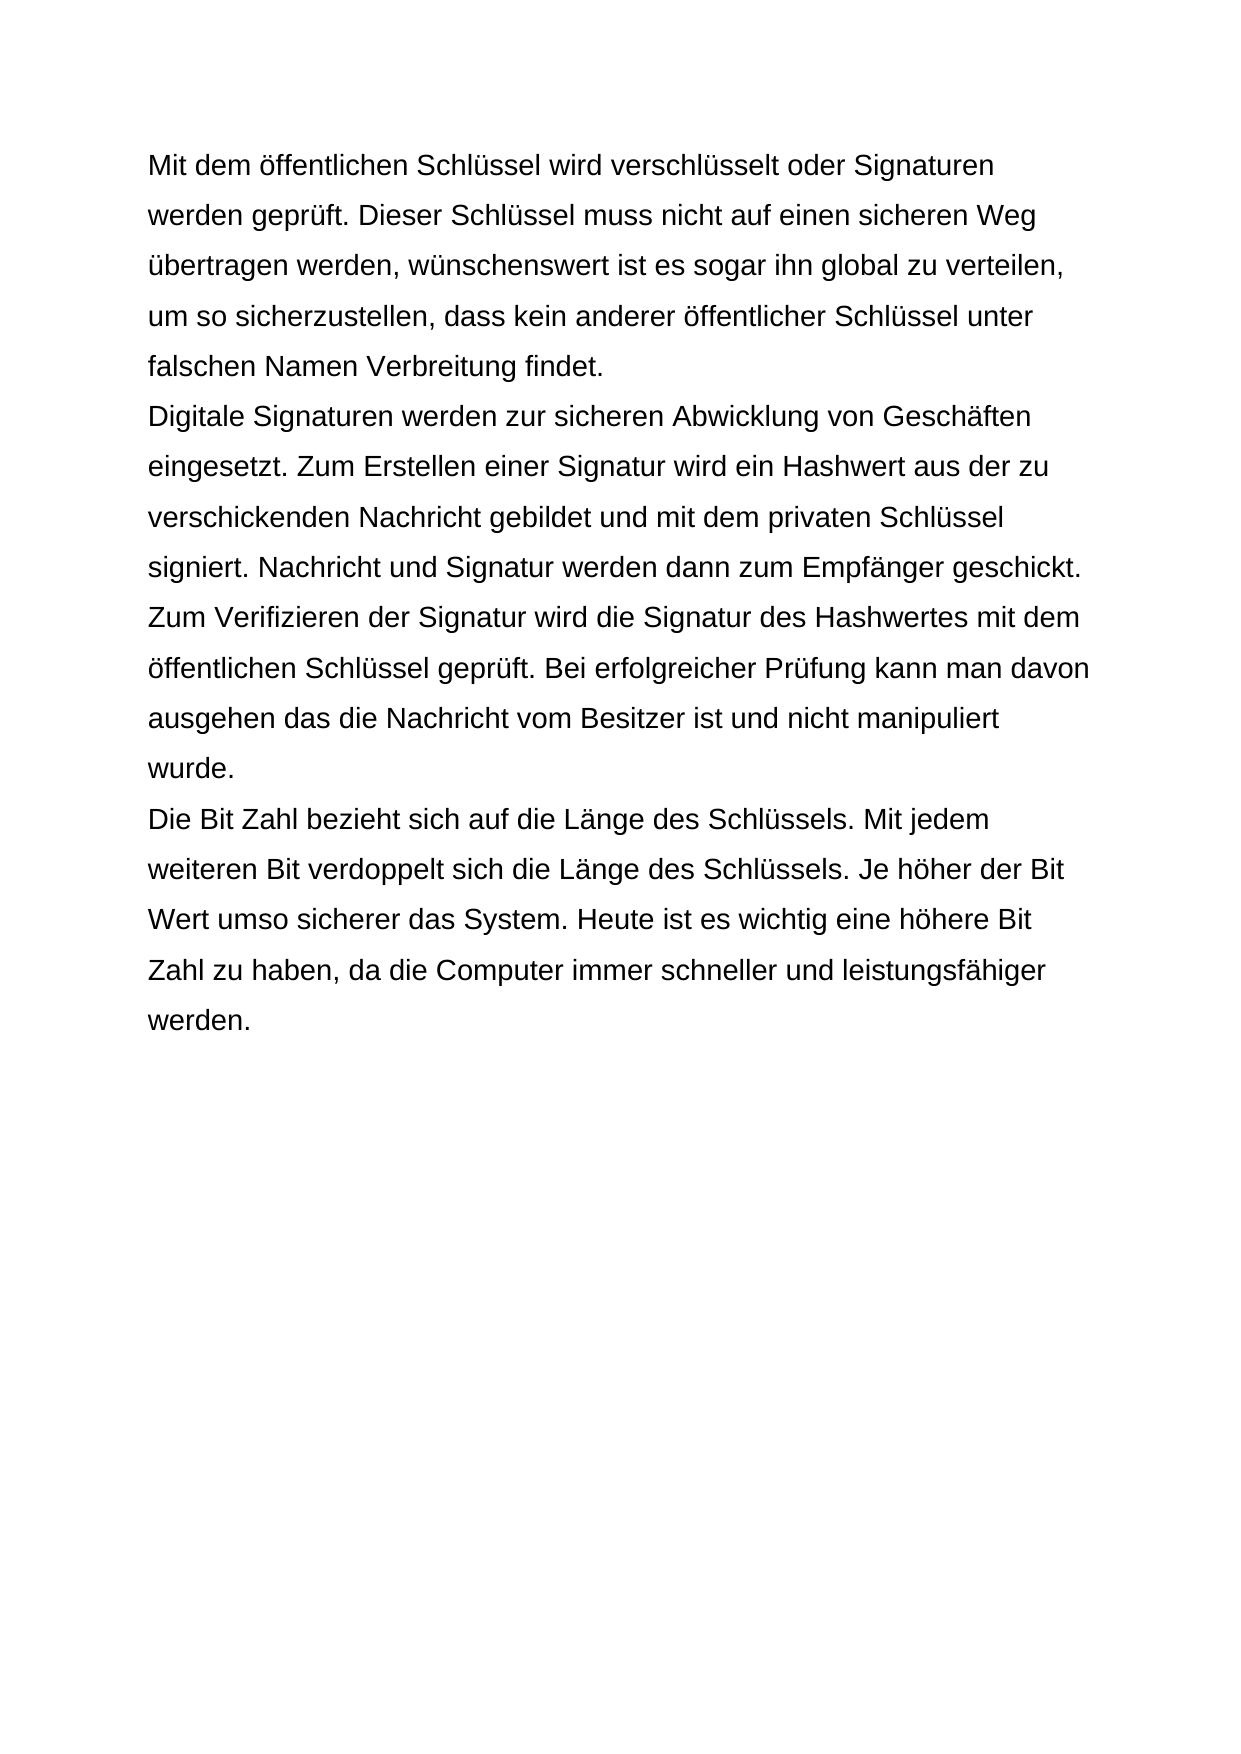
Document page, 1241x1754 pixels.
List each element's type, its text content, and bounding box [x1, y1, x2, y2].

text Zum Verifizieren der Signatur wird die Signatur des Hashwertes mit dem öffentlichen Schlüssel geprüft. Bei erfolgreicher Prüfung kann man davon ausgehen das die Nachricht vom Besitzer ist und nicht manipuliert wurde. [148, 600, 1093, 785]
text Die Bit Zahl bezieht sich auf die Länge des Schlüssels. Mit jedem weiteren Bit verdoppelt sich die Länge des Schlüssels. Je höher der Bit Wert umso sicherer das System. Heute ist es wichtig eine höhere Bit Zahl zu haben, da die Computer immer schneller und leistungsfähiger werden. [148, 802, 1093, 1036]
text Mit dem öffentlichen Schlüssel wird verschlüsselt oder Signaturen werden geprüft. Dieser Schlüssel muss nicht auf einen sicheren Weg übertragen werden, wünschenswert ist es sogar ihn global zu verteilen, um so sicherzustellen, dass kein anderer öffentlicher Schlüssel unter falschen Namen Verbreitung findet. [148, 148, 1093, 382]
text Digitale Signaturen werden zur sicheren Abwicklung von Geschäften eingesetzt. Zum Erstellen einer Signatur wird ein Hashwert aus der zu verschickenden Nachricht gebildet und mit dem privaten Schlüssel signiert. Nachricht und Signatur werden dann zum Empfänger geschickt. [148, 399, 1093, 584]
